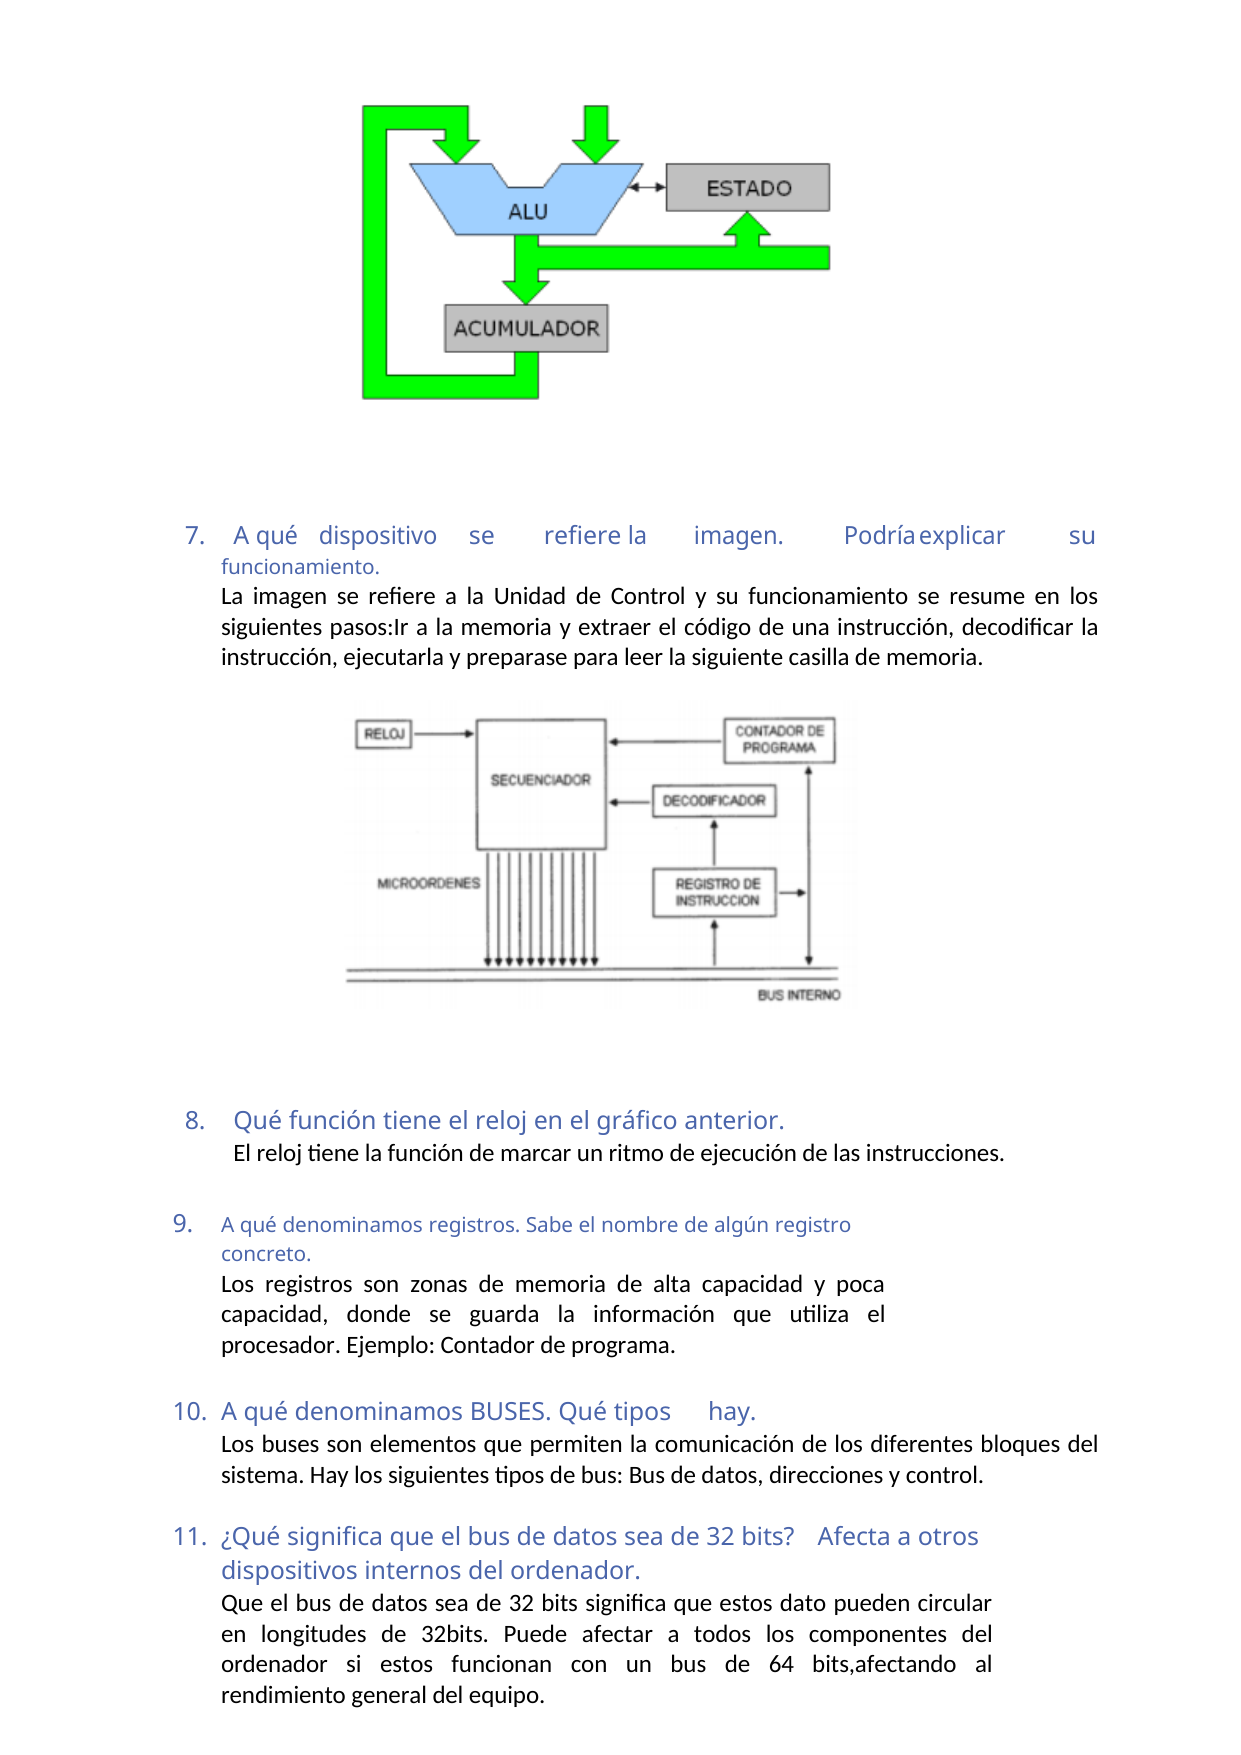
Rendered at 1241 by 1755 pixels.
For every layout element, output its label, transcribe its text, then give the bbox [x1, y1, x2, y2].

picture [344, 700, 863, 1018]
list Qué función tiene el reloj en el gráfico anterior. [184, 1103, 1099, 1137]
list Que el bus de datos sea de 32 bits significa que estos dato pueden circular en longitudes de 32bits. Puede afectar a todos los componentes del ordenador si estos funcionan con un bus de 64 bits,afectando al rendimiento general del equipo. [172, 1588, 993, 1710]
list A qué denominamos BUSES. Qué tipos hay. [172, 1394, 1099, 1428]
picture [342, 93, 865, 425]
list Los buses son elementos que permiten la comunicación de los diferentes bloques del sistema. Hay los siguientes tipos de bus: Bus de datos, direcciones y control. [172, 1428, 1099, 1489]
list A qué denominamos registros. Sabe el nombre de algún registro concreto. [172, 1205, 886, 1268]
list El reloj tiene la función de marcar un ritmo de ejecución de las instrucciones. [184, 1137, 1099, 1168]
list ¿Qué significa que el bus de datos sea de 32 bits? Afecta a otros dispositivos internos del ordenador. [172, 1518, 993, 1586]
text funcionamiento. [221, 552, 1099, 581]
list A qué dispositivo se refiere la imagen. Podría explicar su [184, 518, 1099, 552]
list Los registros son zonas de memoria de alta capacidad y poca capacidad, donde se guarda la información que utiliza el procesador. Ejemplo: Contador de programa. [172, 1268, 886, 1359]
text La imagen se refiere a la Unidad de Control y su funcionamiento se resume en los siguientes pasos:Ir a la memoria y extraer el código de una instrucción, decodificar la instrucción, ejecutarla y preparase para leer la siguiente casilla de memoria. [221, 581, 1099, 672]
